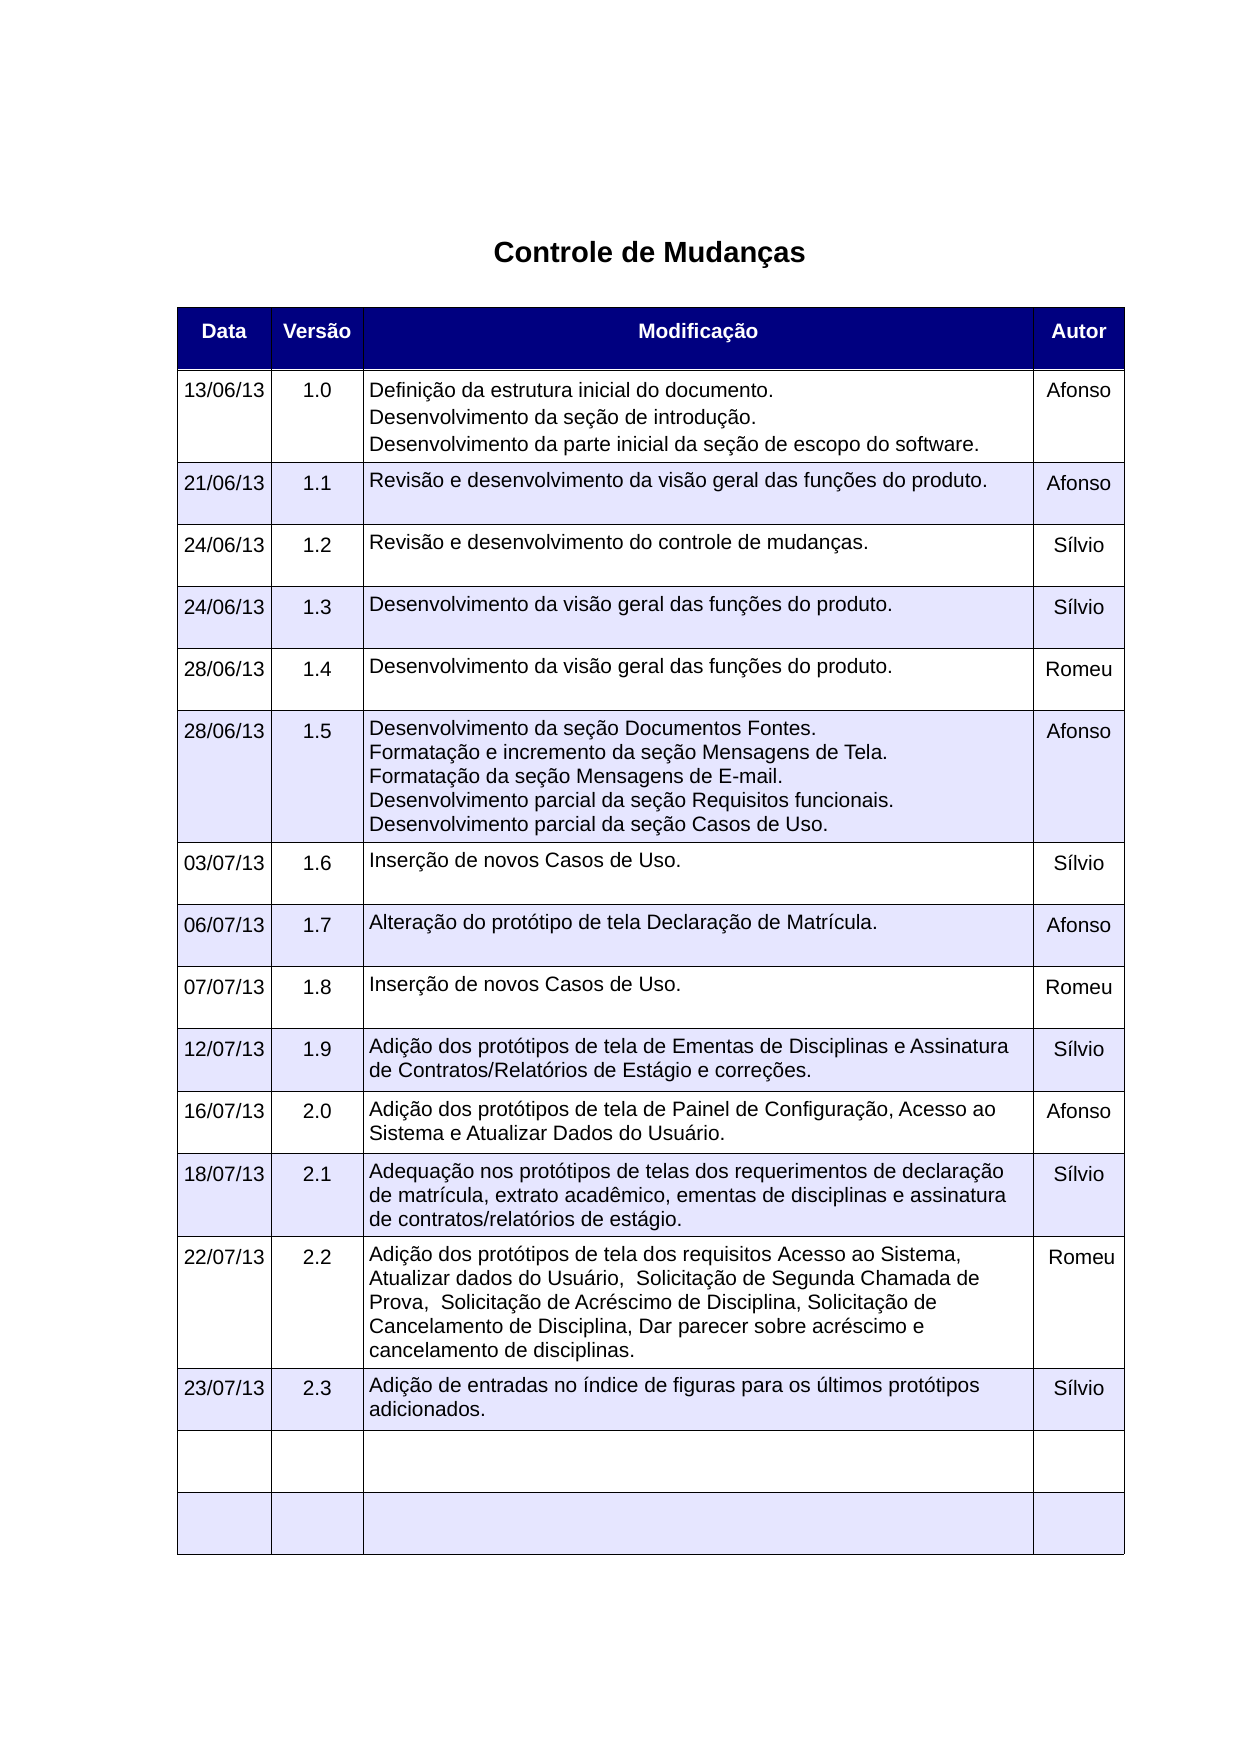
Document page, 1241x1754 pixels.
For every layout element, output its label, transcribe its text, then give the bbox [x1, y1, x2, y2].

table_cell Adição dos protótipos de tela de Painel de Configuração, Acesso ao Sistema e Atualizar Dados do Usuário. [364, 1092, 1033, 1153]
table_cell Romeu [1034, 649, 1124, 710]
table_cell [178, 1493, 271, 1554]
table_cell Sílvio [1034, 1154, 1124, 1236]
table_cell 2.1 [272, 1154, 363, 1236]
table_cell 1.7 [272, 905, 363, 966]
table_cell [364, 1431, 1033, 1492]
table_cell 1.5 [272, 711, 363, 842]
table_cell 2.3 [272, 1369, 363, 1430]
table_cell 06/07/13 [178, 905, 271, 966]
table_cell 2.0 [272, 1092, 363, 1153]
table_cell 28/06/13 [178, 711, 271, 842]
table_cell 24/06/13 [178, 525, 271, 586]
table_cell Afonso [1034, 905, 1124, 966]
table_cell 1.3 [272, 587, 363, 648]
table_cell Sílvio [1034, 525, 1124, 586]
table_cell 22/07/13 [178, 1237, 271, 1367]
table_cell Desenvolvimento da visão geral das funções do produto. [364, 587, 1033, 648]
table_cell 24/06/13 [178, 587, 271, 648]
table_cell Adição dos protótipos de tela de Ementas de Disciplinas e Assinatura de Contratos/Relatórios de Estágio e correções. [364, 1029, 1033, 1091]
text Controle de Mudanças [177, 235, 1122, 269]
table_cell 1.9 [272, 1029, 363, 1091]
table_cell 1.8 [272, 967, 363, 1028]
table_header Modificação [364, 308, 1033, 369]
table_cell [1034, 1431, 1124, 1492]
table_cell Adequação nos protótipos de telas dos requerimentos de declaração de matrícula, extrato acadêmico, ementas de disciplinas e assinatura de contratos/relatórios de estágio. [364, 1154, 1033, 1236]
table_cell [272, 1493, 363, 1554]
table_cell Sílvio [1034, 1029, 1124, 1091]
table_cell Inserção de novos Casos de Uso. [364, 967, 1033, 1028]
table_header Versão [272, 308, 363, 369]
table_cell Romeu [1034, 967, 1124, 1028]
table_cell 28/06/13 [178, 649, 271, 710]
table_cell [364, 1493, 1033, 1554]
table_cell Desenvolvimento da visão geral das funções do produto. [364, 649, 1033, 710]
table_cell Afonso [1034, 463, 1124, 524]
table_cell 03/07/13 [178, 843, 271, 904]
table_cell [1034, 1493, 1124, 1554]
table_cell 16/07/13 [178, 1092, 271, 1153]
table_cell Revisão e desenvolvimento do controle de mudanças. [364, 525, 1033, 586]
table_header Autor [1034, 308, 1124, 369]
table_cell 12/07/13 [178, 1029, 271, 1091]
table_cell Definição da estrutura inicial do documento. Desenvolvimento da seção de introdução. Desenvolvimento da parte inicial da seção de escopo do software. [364, 371, 1033, 462]
table_cell 1.6 [272, 843, 363, 904]
table_cell Sílvio [1034, 843, 1124, 904]
table_cell 23/07/13 [178, 1369, 271, 1430]
table_cell Afonso [1034, 371, 1124, 462]
table_cell Desenvolvimento da seção Documentos Fontes. Formatação e incremento da seção Mensagens de Tela. Formatação da seção Mensagens de E-mail. Desenvolvimento parcial da seção Requisitos funcionais. Desenvolvimento parcial da seção Casos de Uso. [364, 711, 1033, 842]
table_cell 1.4 [272, 649, 363, 710]
table_header Data [178, 308, 271, 369]
table_cell [272, 1431, 363, 1492]
table_cell Adição de entradas no índice de figuras para os últimos protótipos adicionados. [364, 1369, 1033, 1430]
table_cell Revisão e desenvolvimento da visão geral das funções do produto. [364, 463, 1033, 524]
table_cell [178, 1431, 271, 1492]
table_cell Afonso [1034, 1092, 1124, 1153]
table_cell Afonso [1034, 711, 1124, 842]
table_cell 2.2 [272, 1237, 363, 1367]
table_cell 1.2 [272, 525, 363, 586]
table_cell Sílvio [1034, 587, 1124, 648]
table_cell Sílvio [1034, 1369, 1124, 1430]
table_cell 1.1 [272, 463, 363, 524]
table_cell 21/06/13 [178, 463, 271, 524]
table_cell Alteração do protótipo de tela Declaração de Matrícula. [364, 905, 1033, 966]
table_cell 07/07/13 [178, 967, 271, 1028]
table_cell 13/06/13 [178, 371, 271, 462]
table_cell 18/07/13 [178, 1154, 271, 1236]
table_cell Inserção de novos Casos de Uso. [364, 843, 1033, 904]
table_cell 1.0 [272, 371, 363, 462]
table_cell Romeu [1034, 1237, 1124, 1367]
table_cell Adição dos protótipos de tela dos requisitos Acesso ao Sistema, Atualizar dados do Usuário, Solicitação de Segunda Chamada de Prova, Solicitação de Acréscimo de Disciplina, Solicitação de Cancelamento de Disciplina, Dar parecer sobre acréscimo e cancelamento de disciplinas. [364, 1237, 1033, 1367]
